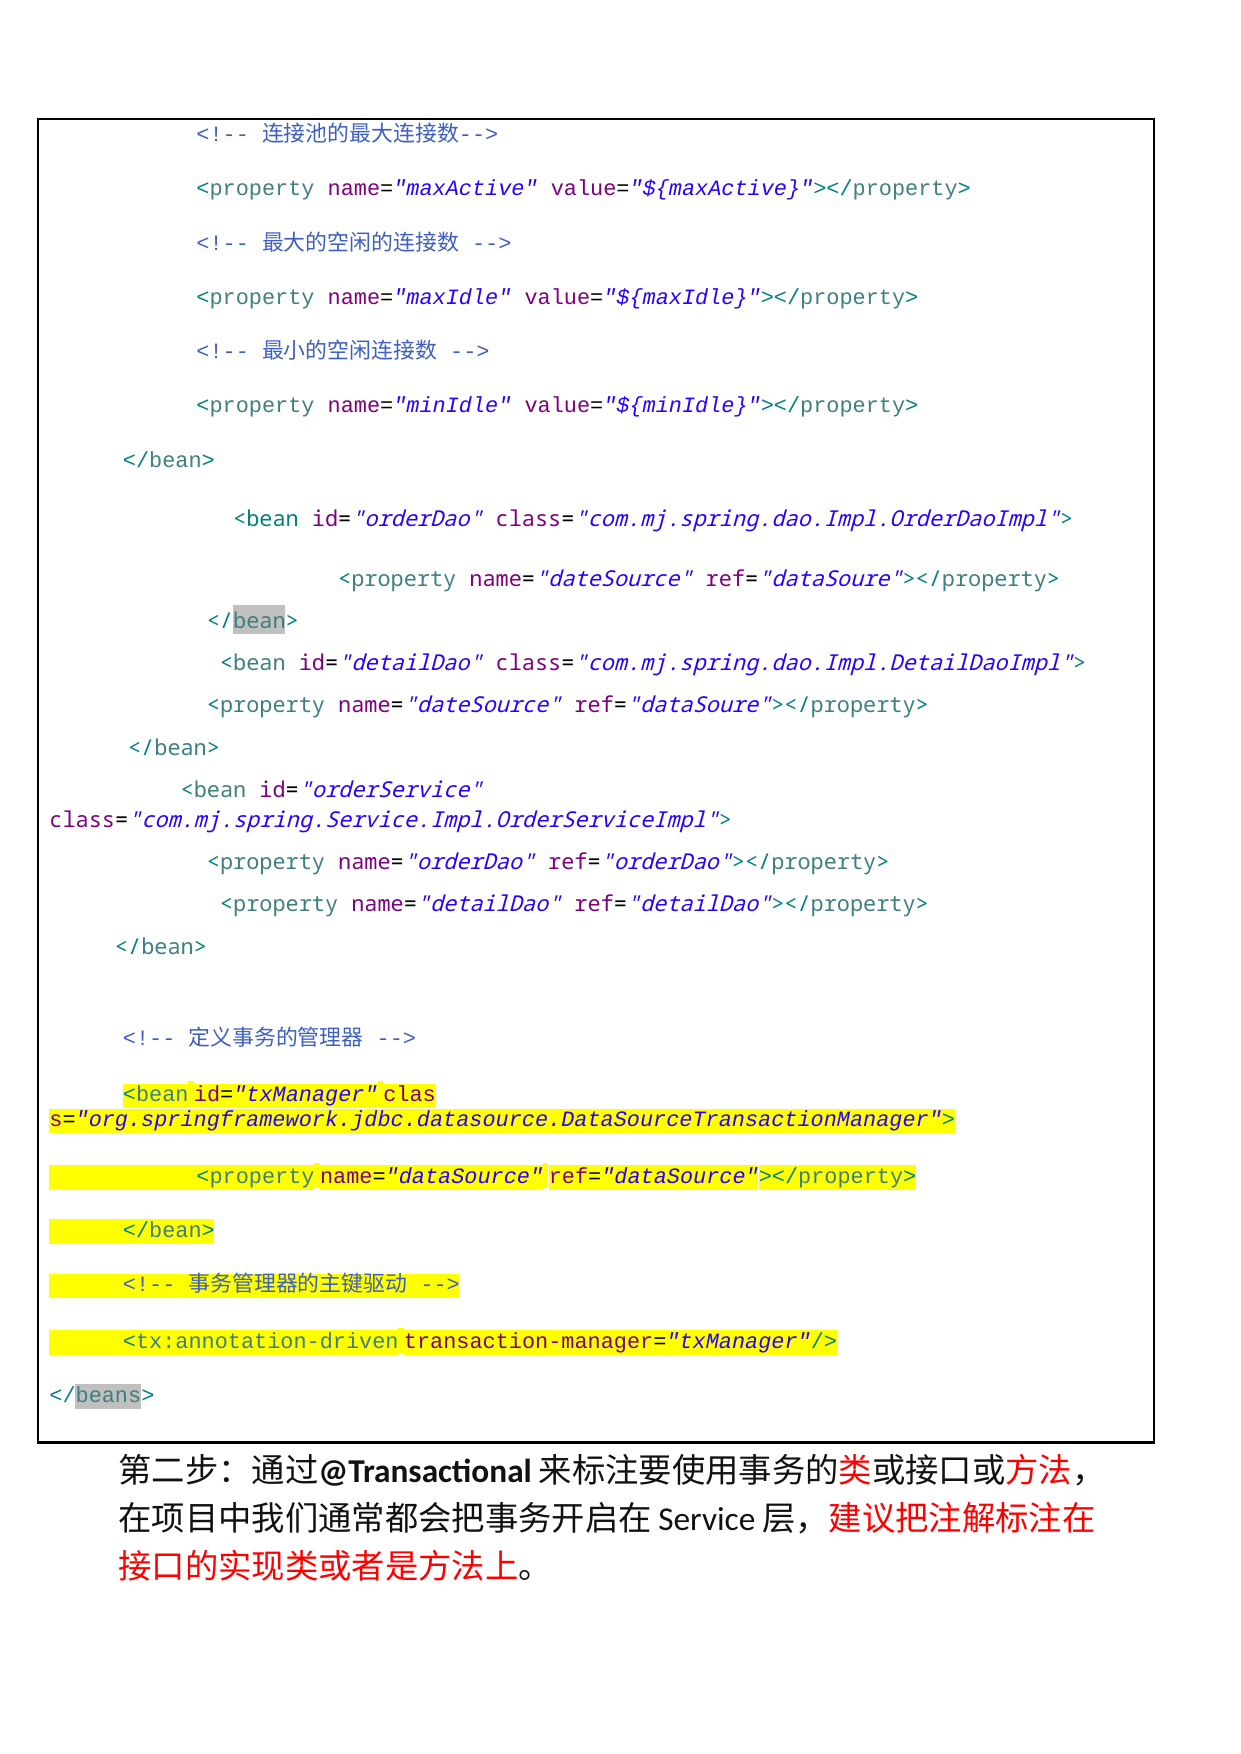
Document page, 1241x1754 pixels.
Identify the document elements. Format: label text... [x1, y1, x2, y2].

text 第二步：通过@Transactional来标注要使用事务的类或接口或方法，在项目中我们通常都会把事务开启在Service层，建议把注解标注在接口的实现类或者是方法上。 [118, 1444, 1122, 1588]
table_header <!-- 连接池的最大连接数--> <property name="maxActive" value="${maxActive}"></property> <!-- 最大的空闲的连接数 --> <property name="maxIdle" value="${maxIdle}"></property> <!-- 最小的空闲连接数 --> <property name="minIdle" value="${minIdle}"></property> </bean> <bean id="orderDao" class="com.mj.spring.dao.Impl.OrderDaoImpl"> <property name="dateSource" ref="dataSoure"></property> </bean> <bean id="detailDao" class="com.mj.spring.dao.Impl.DetailDaoImpl"> <property name="dateSource" ref="dataSoure"></property> </bean> <bean id="orderService" class="com.mj.spring.Service.Impl.OrderServiceImpl"> <property name="orderDao" ref="orderDao"></property> <property name="detailDao" ref="detailDao"></property> </bean> <!-- 定义事务的管理器 --> <bean id="txManager" class="org.springframework.jdbc.datasource.DataSourceTransactionManager"> <property name="dataSource" ref="dataSource"></property> </bean> <!-- 事务管理器的主键驱动 --> <tx:annotation-driven transaction-manager="txManager"/> </beans> [39, 120, 1153, 1441]
